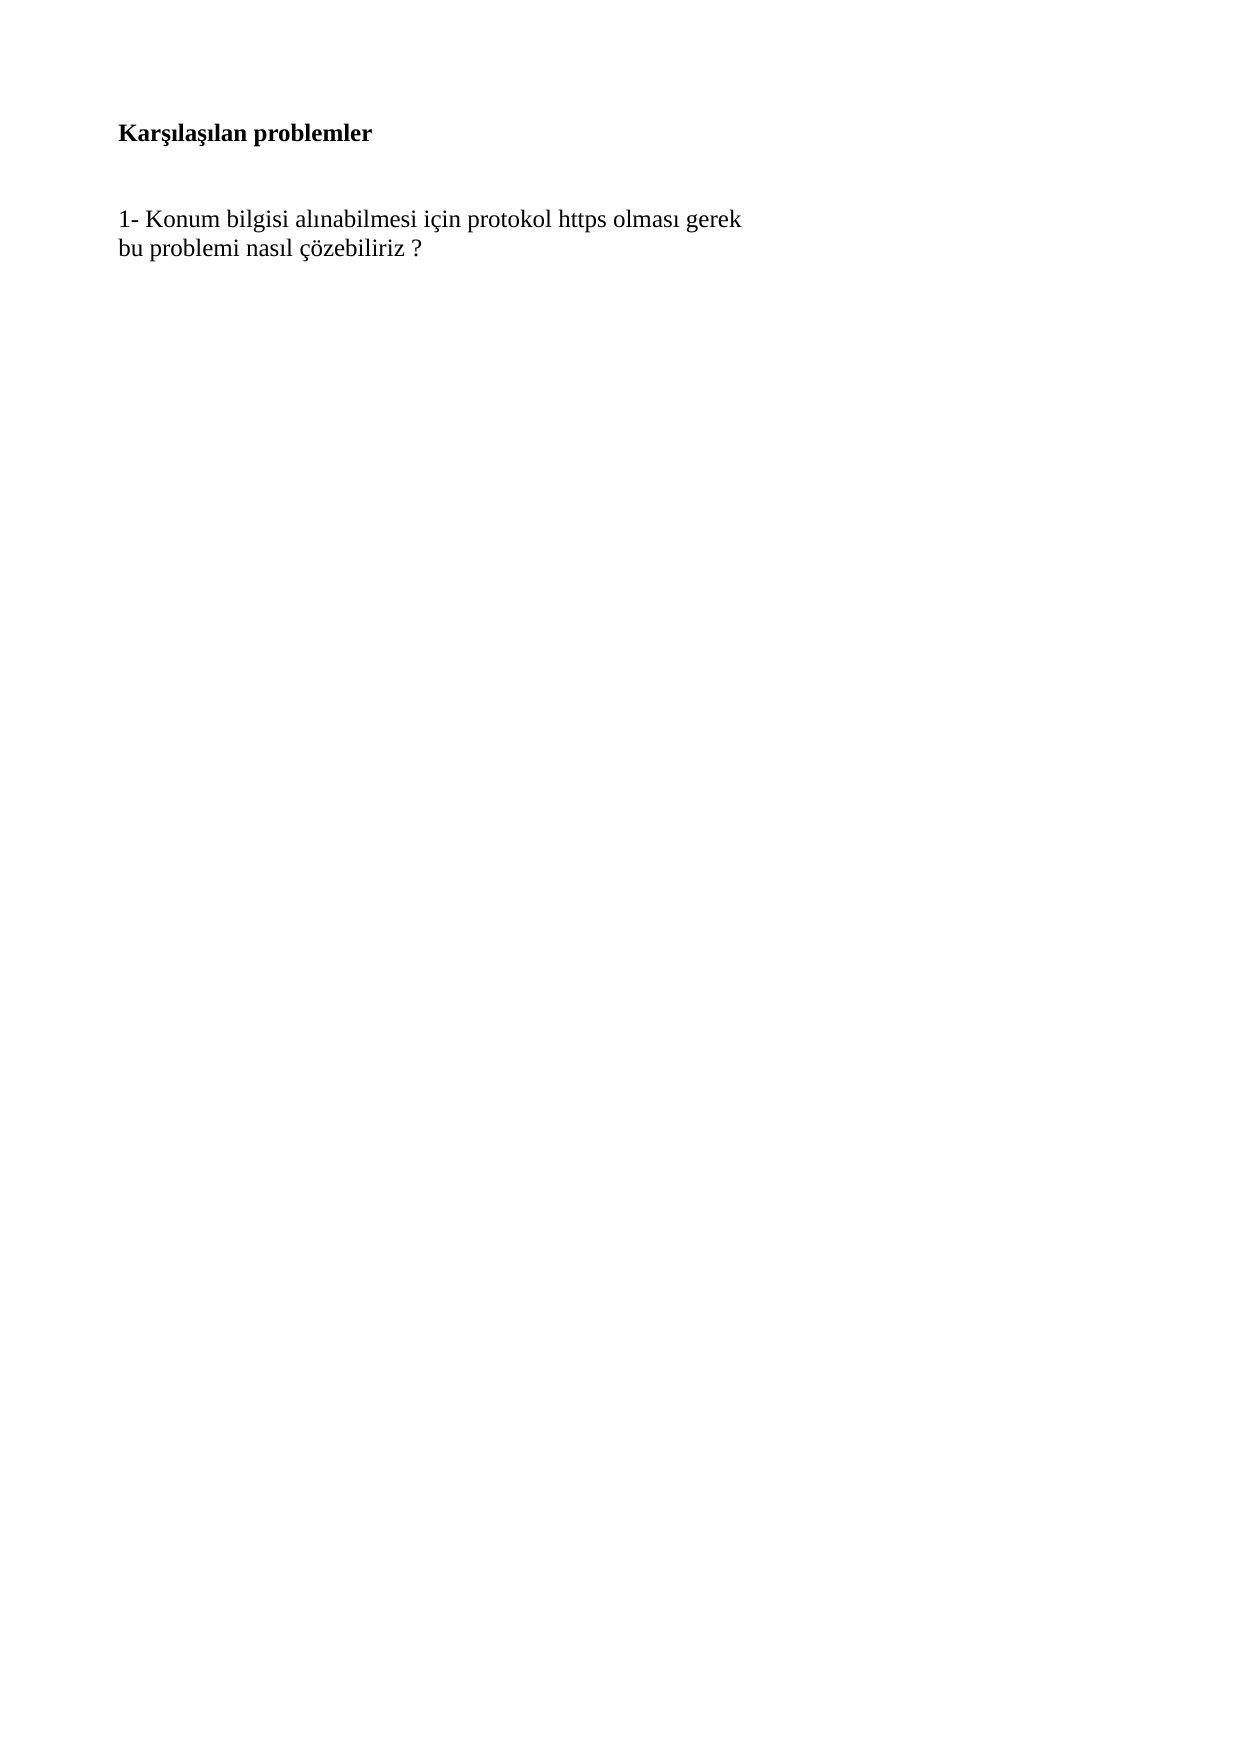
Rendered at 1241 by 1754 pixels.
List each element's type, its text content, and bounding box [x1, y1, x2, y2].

text Karşılaşılan problemler [118, 118, 1122, 147]
text 1- Konum bilgisi alınabilmesi için protokol https olması gerek [118, 204, 1122, 233]
text bu problemi nasıl çözebiliriz ? [118, 233, 1122, 262]
